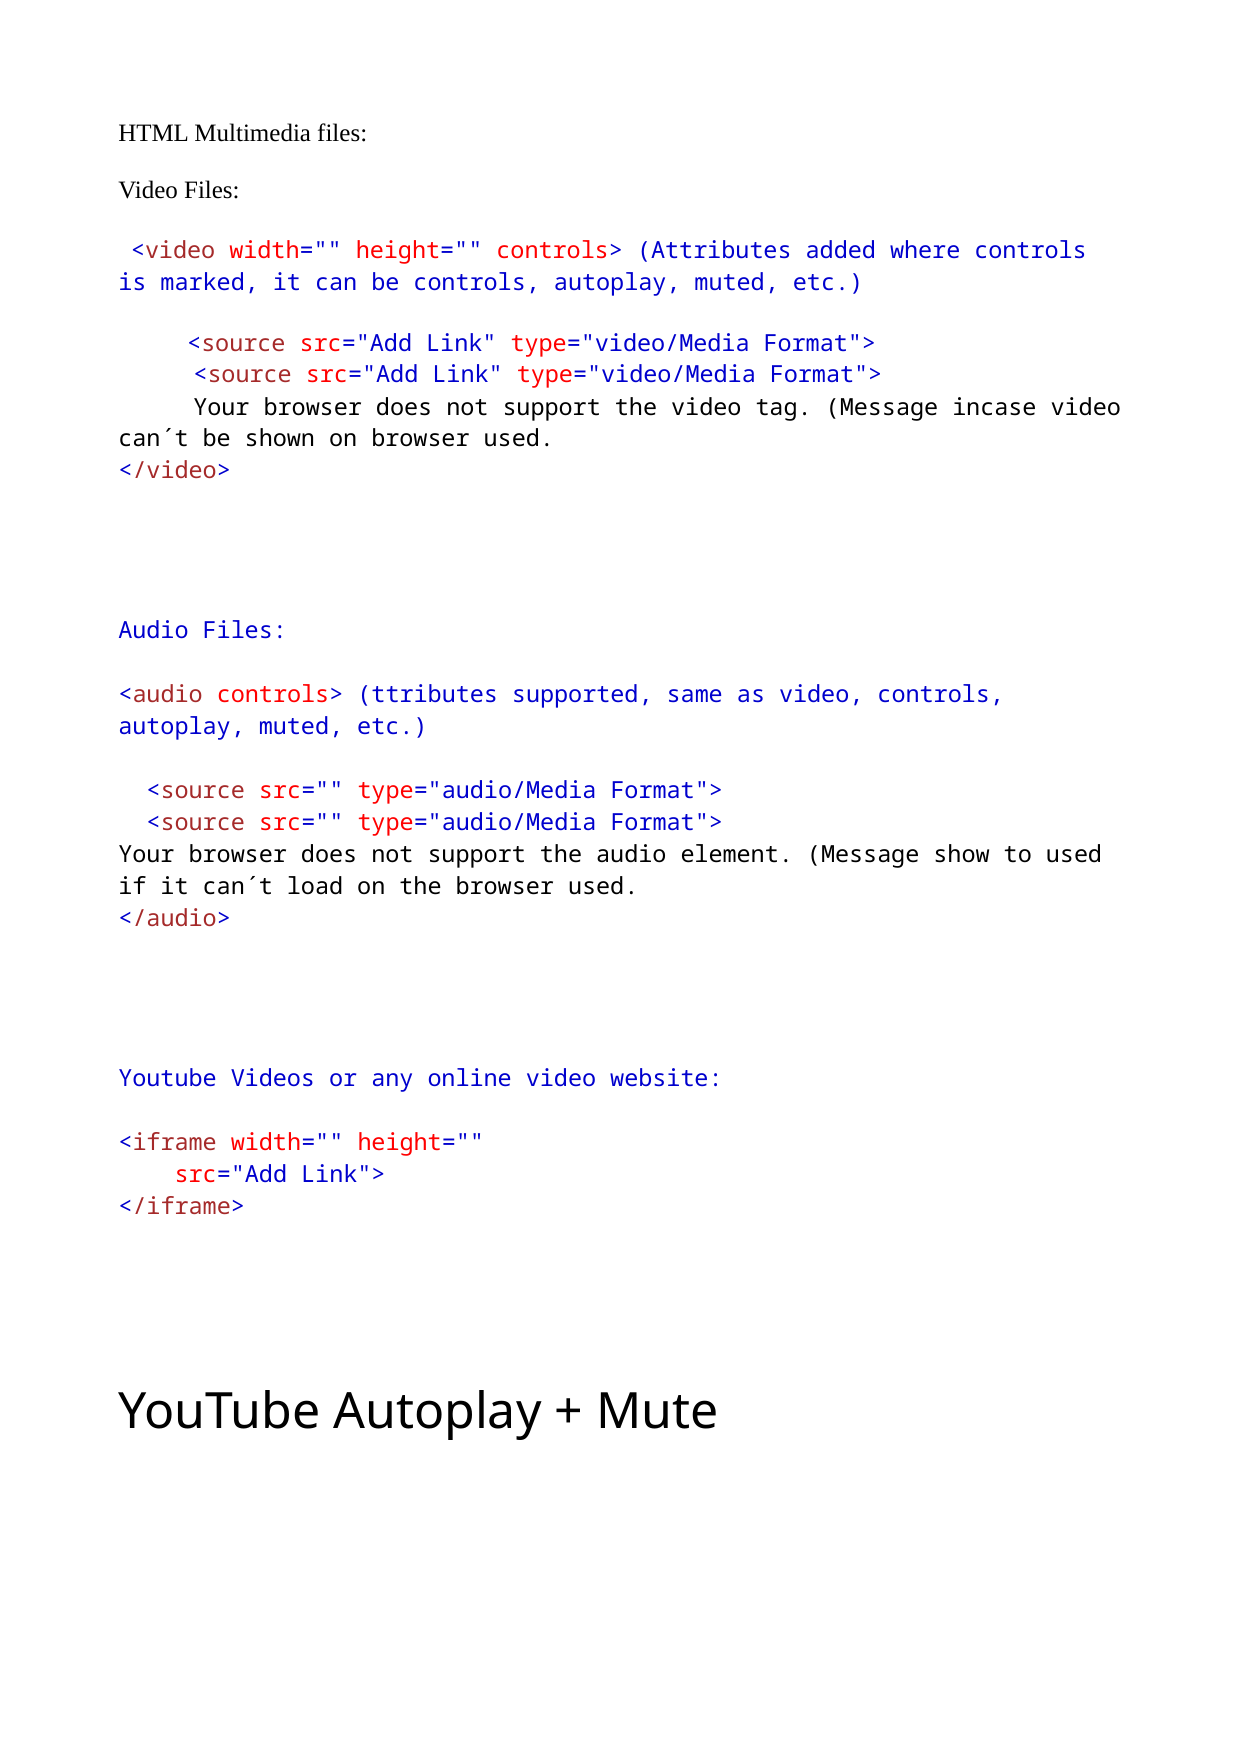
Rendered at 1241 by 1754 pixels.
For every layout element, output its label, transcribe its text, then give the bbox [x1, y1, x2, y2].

text HTML Multimedia files: [118, 118, 1122, 147]
text <source src="" type="audio/Media Format"> <source src="" type="audio/Media Format"> Your browser does not support the audio element. (Message show to used if it can´t load on the browser used. </audio> [118, 742, 1122, 933]
text <video width="" height="" controls> (Attributes added where controls is marked, it can be controls, autoplay, muted, etc.) [118, 233, 1122, 297]
subtitle YouTube Autoplay + Mute [118, 1376, 1122, 1444]
text Youtube Videos or any online video website: [118, 1061, 1122, 1093]
text Audio Files: [118, 614, 1122, 646]
text <iframe width="" height="" src="Add Link"> </iframe> [118, 1125, 1122, 1221]
text Video Files: [118, 176, 1122, 204]
text <audio controls> (ttributes supported, same as video, controls, autoplay, muted, etc.) [118, 678, 1122, 742]
text <source src="Add Link" type="video/Media Format"> <source src="Add Link" type="video/Media Format"> Your browser does not support the video tag. (Message incase video can´t be shown on browser used. </video> [118, 297, 1122, 486]
